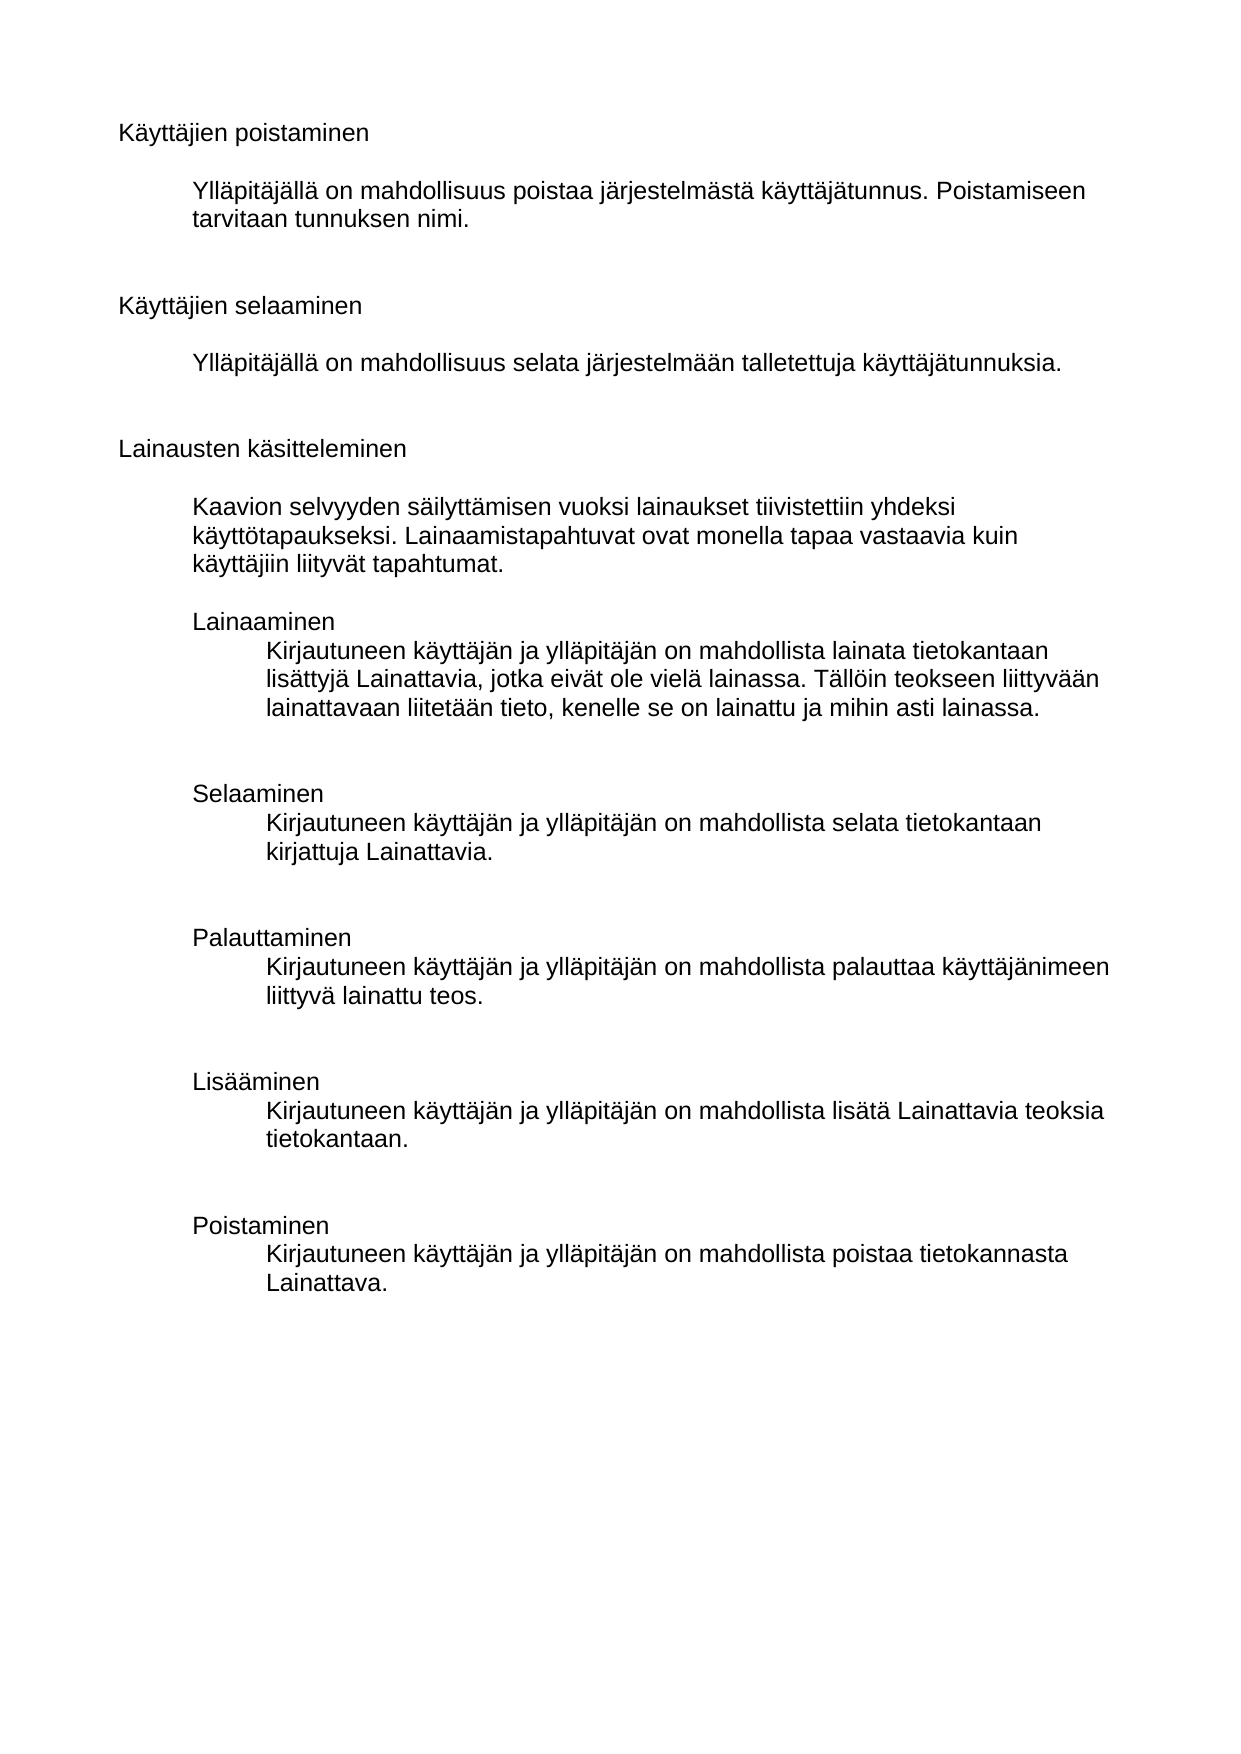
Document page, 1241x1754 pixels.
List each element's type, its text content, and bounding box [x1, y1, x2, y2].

text Selaaminen [118, 779, 1122, 808]
text Kirjautuneen käyttäjän ja ylläpitäjän on mahdollista lisätä Lainattavia teoksia tietokantaan. [118, 1096, 1122, 1153]
text Lisääminen [118, 1067, 1122, 1096]
text Kirjautuneen käyttäjän ja ylläpitäjän on mahdollista lainata tietokantaan lisättyjä Lainattavia, jotka eivät ole vielä lainassa. Tällöin teokseen liittyvään lainattavaan liitetään tieto, kenelle se on lainattu ja mihin asti lainassa. [118, 636, 1122, 751]
text Kirjautuneen käyttäjän ja ylläpitäjän on mahdollista palauttaa käyttäjänimeen liittyvä lainattu teos. [118, 952, 1122, 1009]
text Kaavion selvyyden säilyttämisen vuoksi lainaukset tiivistettiin yhdeksi käyttötapaukseksi. Lainaamistapahtuvat ovat monella tapaa vastaavia kuin käyttäjiin liityvät tapahtumat. [118, 492, 1122, 578]
text Kirjautuneen käyttäjän ja ylläpitäjän on mahdollista selata tietokantaan kirjattuja Lainattavia. [118, 808, 1122, 866]
text Lainausten käsitteleminen [118, 434, 1122, 463]
text Ylläpitäjällä on mahdollisuus poistaa järjestelmästä käyttäjätunnus. Poistamiseen tarvitaan tunnuksen nimi. [118, 176, 1122, 233]
text Käyttäjien poistaminen [118, 118, 1122, 147]
text Kirjautuneen käyttäjän ja ylläpitäjän on mahdollista poistaa tietokannasta Lainattava. [118, 1239, 1122, 1297]
text Palauttaminen [118, 923, 1122, 952]
text Lainaaminen [118, 607, 1122, 636]
text Poistaminen [118, 1211, 1122, 1239]
text Käyttäjien selaaminen [118, 291, 1122, 319]
text Ylläpitäjällä on mahdollisuus selata järjestelmään talletettuja käyttäjätunnuksia. [118, 348, 1122, 377]
